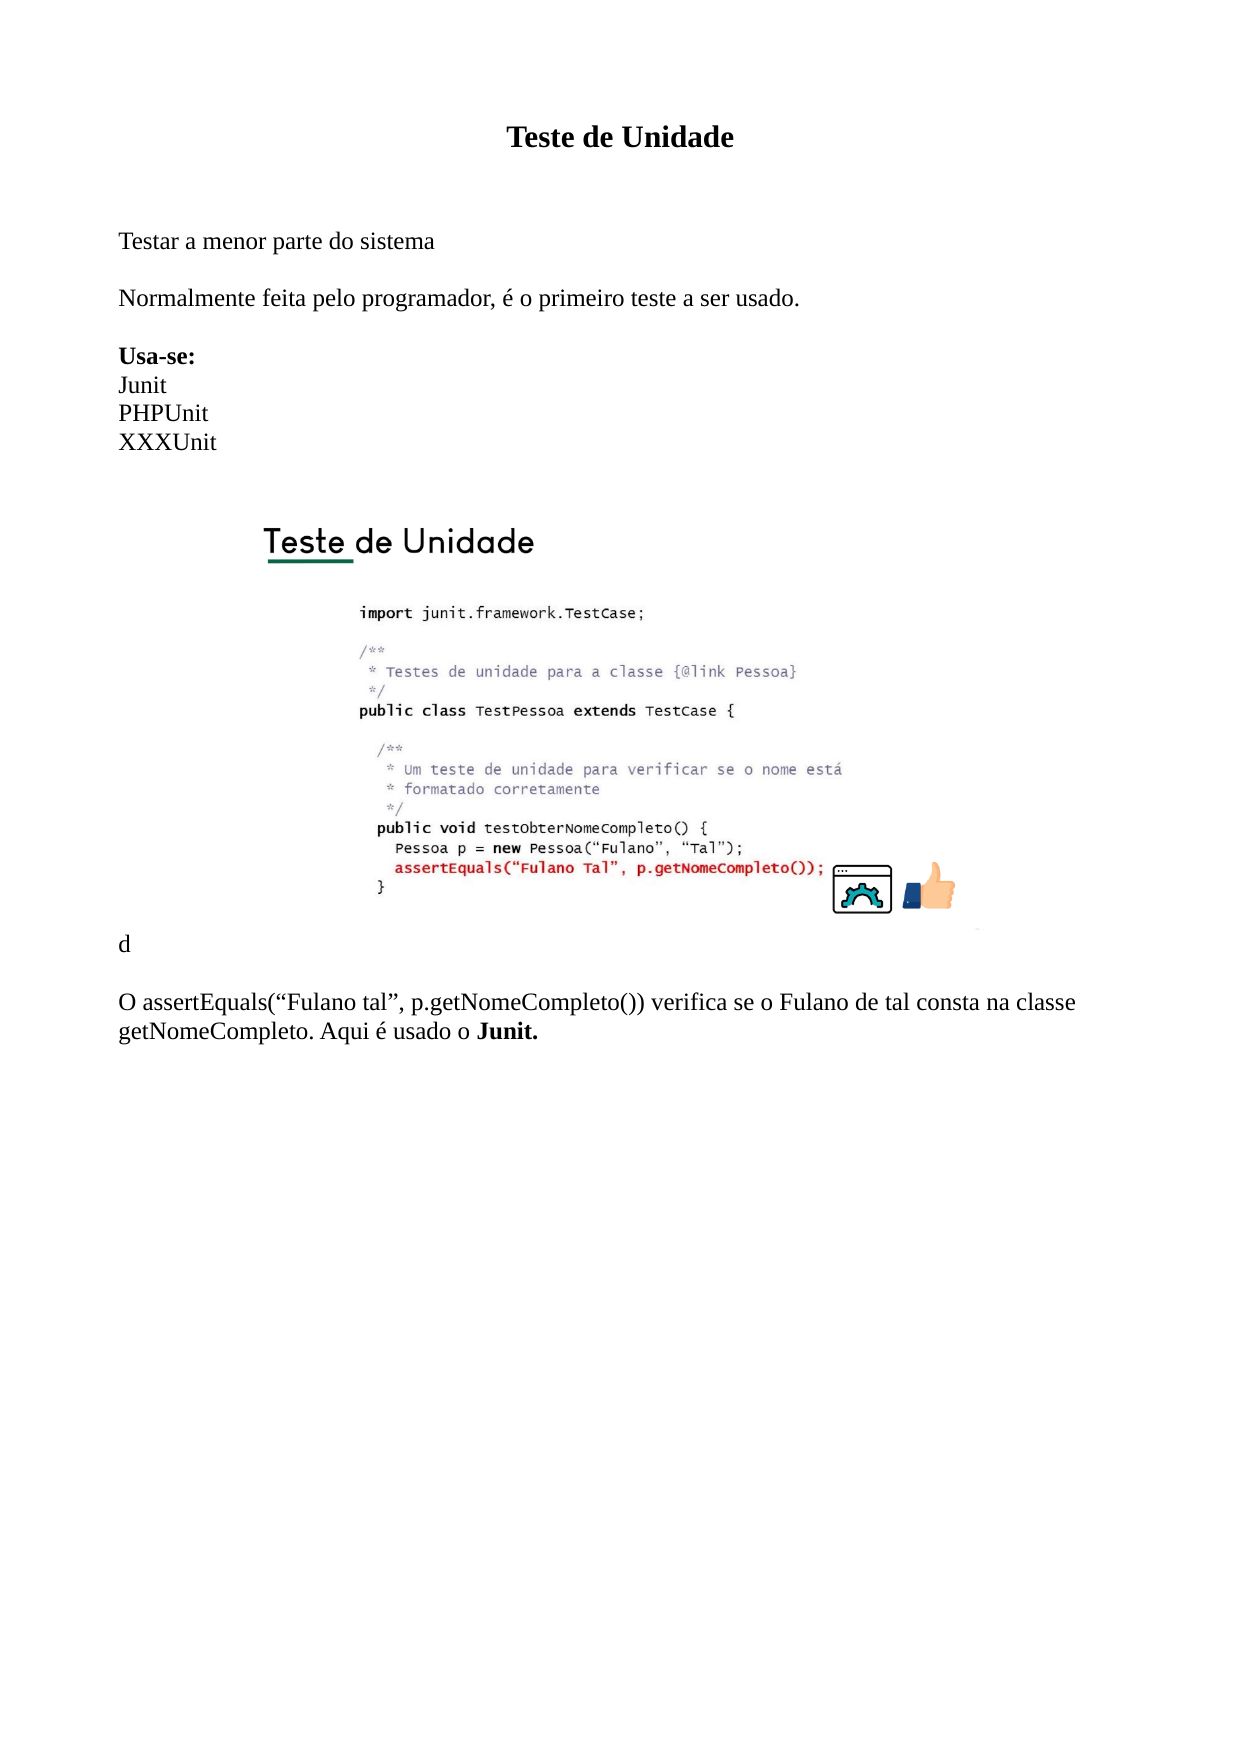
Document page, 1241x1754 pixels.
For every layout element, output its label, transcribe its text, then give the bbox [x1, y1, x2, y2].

text Testar a menor parte do sistema [118, 226, 1122, 255]
text Junit [118, 370, 1122, 398]
text XXXUnit [118, 427, 1122, 456]
text Teste de Unidade [118, 118, 1122, 154]
text O assertEquals(“Fulano tal”, p.getNomeCompleto()) verifica se o Fulano de tal consta na classe getNomeCompleto. Aqui é usado o Junit. [118, 987, 1122, 1044]
picture [235, 513, 1005, 930]
text Normalmente feita pelo programador, é o primeiro teste a ser usado. [118, 283, 1122, 312]
text d [118, 513, 1122, 958]
text Usa-se: [118, 341, 1122, 370]
text PHPUnit [118, 398, 1122, 427]
